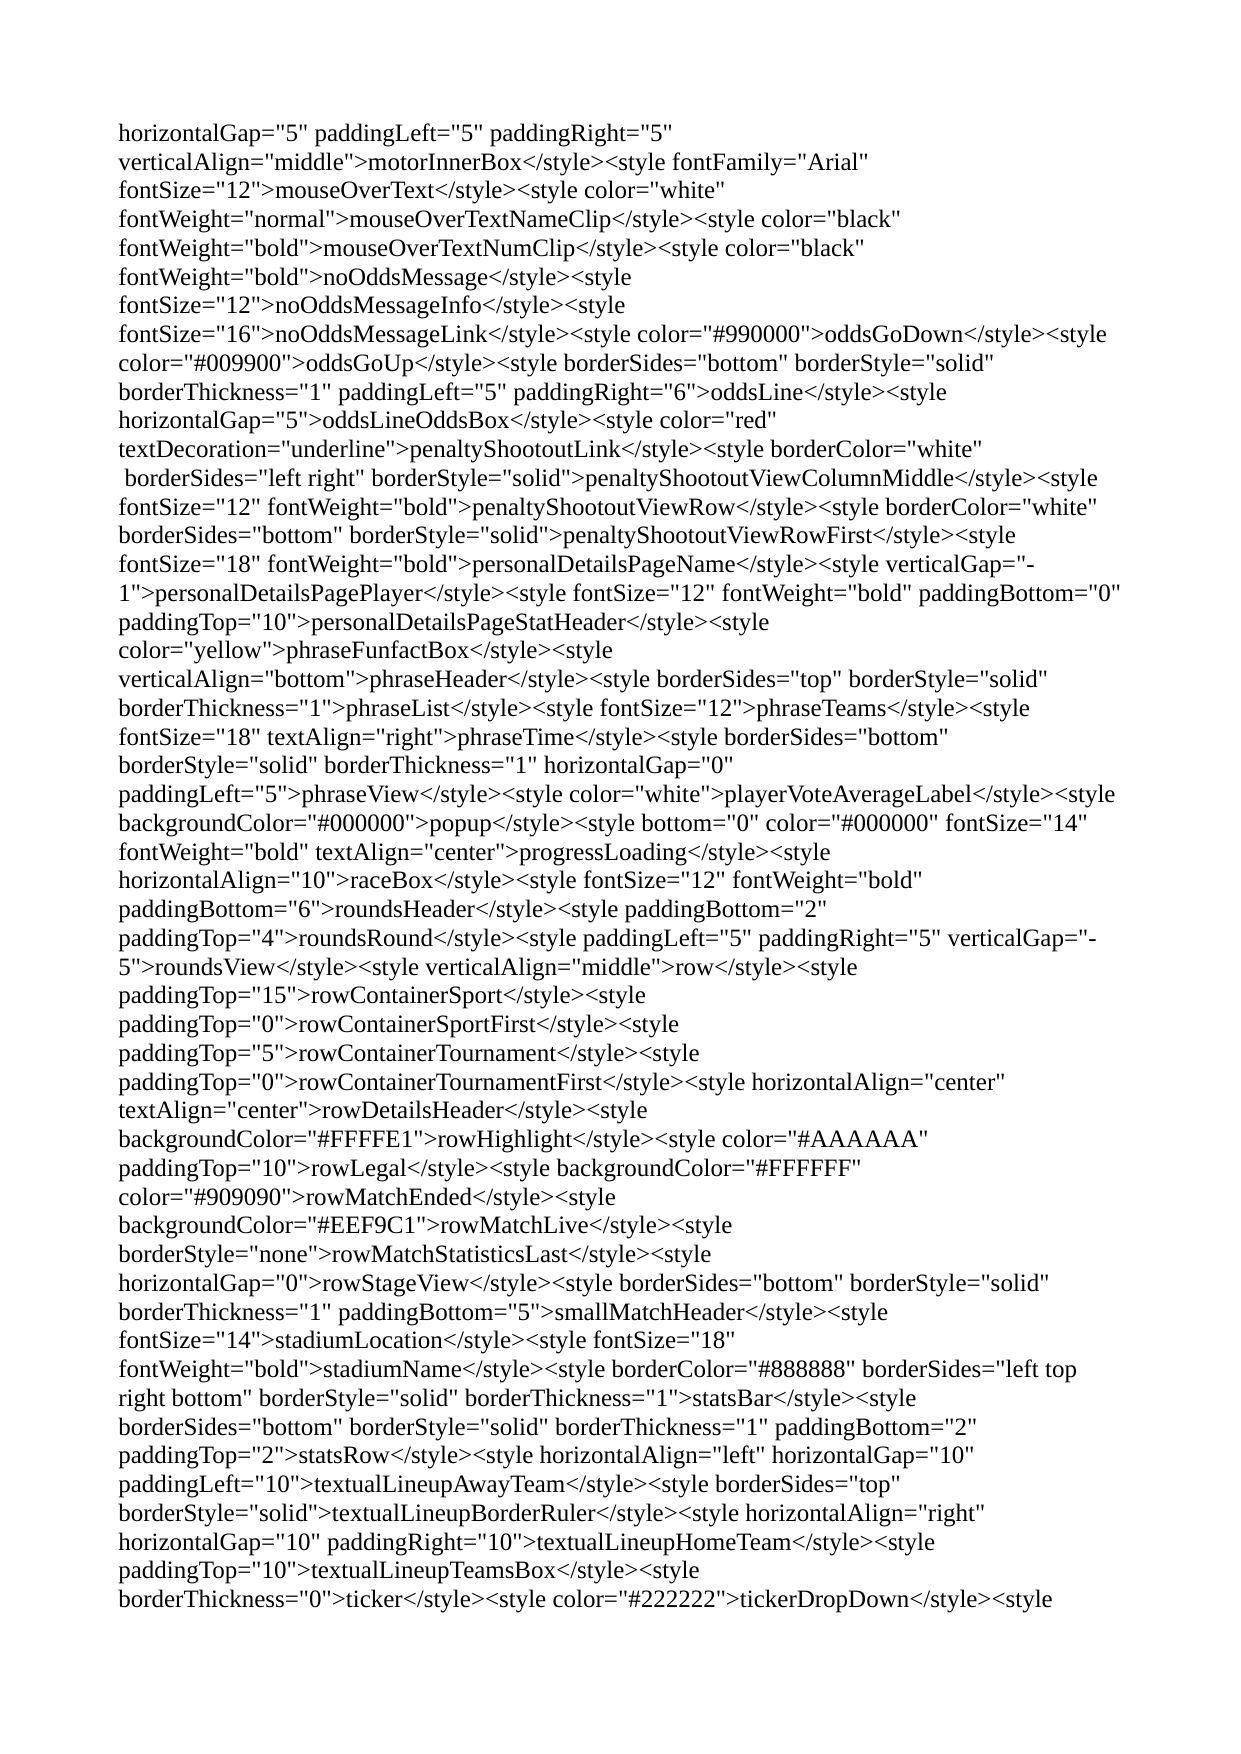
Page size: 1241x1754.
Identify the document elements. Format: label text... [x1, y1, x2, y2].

text borderSides="left right" borderStyle="solid">penaltyShootoutViewColumnMiddle</style><style fontSize="12" fontWeight="bold">penaltyShootoutViewRow</style><style borderColor="white" borderSides="bottom" borderStyle="solid">penaltyShootoutViewRowFirst</style><style fontSize="18" fontWeight="bold">personalDetailsPageName</style><style verticalGap="-1">personalDetailsPagePlayer</style><style fontSize="12" fontWeight="bold" paddingBottom="0" paddingTop="10">personalDetailsPageStatHeader</style><style color="yellow">phraseFunfactBox</style><style verticalAlign="bottom">phraseHeader</style><style borderSides="top" borderStyle="solid" borderThickness="1">phraseList</style><style fontSize="12">phraseTeams</style><style fontSize="18" textAlign="right">phraseTime</style><style borderSides="bottom" borderStyle="solid" borderThickness="1" horizontalGap="0" paddingLeft="5">phraseView</style><style color="white">playerVoteAverageLabel</style><style backgroundColor="#000000">popup</style><style bottom="0" color="#000000" fontSize="14" fontWeight="bold" textAlign="center">progressLoading</style><style horizontalAlign="10">raceBox</style><style fontSize="12" fontWeight="bold" paddingBottom="6">roundsHeader</style><style paddingBottom="2" paddingTop="4">roundsRound</style><style paddingLeft="5" paddingRight="5" verticalGap="-5">roundsView</style><style verticalAlign="middle">row</style><style paddingTop="15">rowContainerSport</style><style paddingTop="0">rowContainerSportFirst</style><style paddingTop="5">rowContainerTournament</style><style paddingTop="0">rowContainerTournamentFirst</style><style horizontalAlign="center" textAlign="center">rowDetailsHeader</style><style backgroundColor="#FFFFE1">rowHighlight</style><style color="#AAAAAA" paddingTop="10">rowLegal</style><style backgroundColor="#FFFFFF" color="#909090">rowMatchEnded</style><style backgroundColor="#EEF9C1">rowMatchLive</style><style borderStyle="none">rowMatchStatisticsLast</style><style horizontalGap="0">rowStageView</style><style borderSides="bottom" borderStyle="solid" borderThickness="1" paddingBottom="5">smallMatchHeader</style><style fontSize="14">stadiumLocation</style><style fontSize="18" fontWeight="bold">stadiumName</style><style borderColor="#888888" borderSides="left top right bottom" borderStyle="solid" borderThickness="1">statsBar</style><style borderSides="bottom" borderStyle="solid" borderThickness="1" paddingBottom="2" paddingTop="2">statsRow</style><style horizontalAlign="left" horizontalGap="10" paddingLeft="10">textualLineupAwayTeam</style><style borderSides="top" borderStyle="solid">textualLineupBorderRuler</style><style horizontalAlign="right" horizontalGap="10" paddingRight="10">textualLineupHomeTeam</style><style paddingTop="10">textualLineupTeamsBox</style><style borderThickness="0">ticker</style><style color="#222222">tickerDropDown</style><style [118, 463, 1122, 1613]
text horizontalGap="5" paddingLeft="5" paddingRight="5" verticalAlign="middle">motorInnerBox</style><style fontFamily="Arial" fontSize="12">mouseOverText</style><style color="white" fontWeight="normal">mouseOverTextNameClip</style><style color="black" fontWeight="bold">mouseOverTextNumClip</style><style color="black" fontWeight="bold">noOddsMessage</style><style fontSize="12">noOddsMessageInfo</style><style fontSize="16">noOddsMessageLink</style><style color="#990000">oddsGoDown</style><style color="#009900">oddsGoUp</style><style borderSides="bottom" borderStyle="solid" borderThickness="1" paddingLeft="5" paddingRight="6">oddsLine</style><style horizontalGap="5">oddsLineOddsBox</style><style color="red" textDecoration="underline">penaltyShootoutLink</style><style borderColor="white" [118, 118, 1122, 463]
